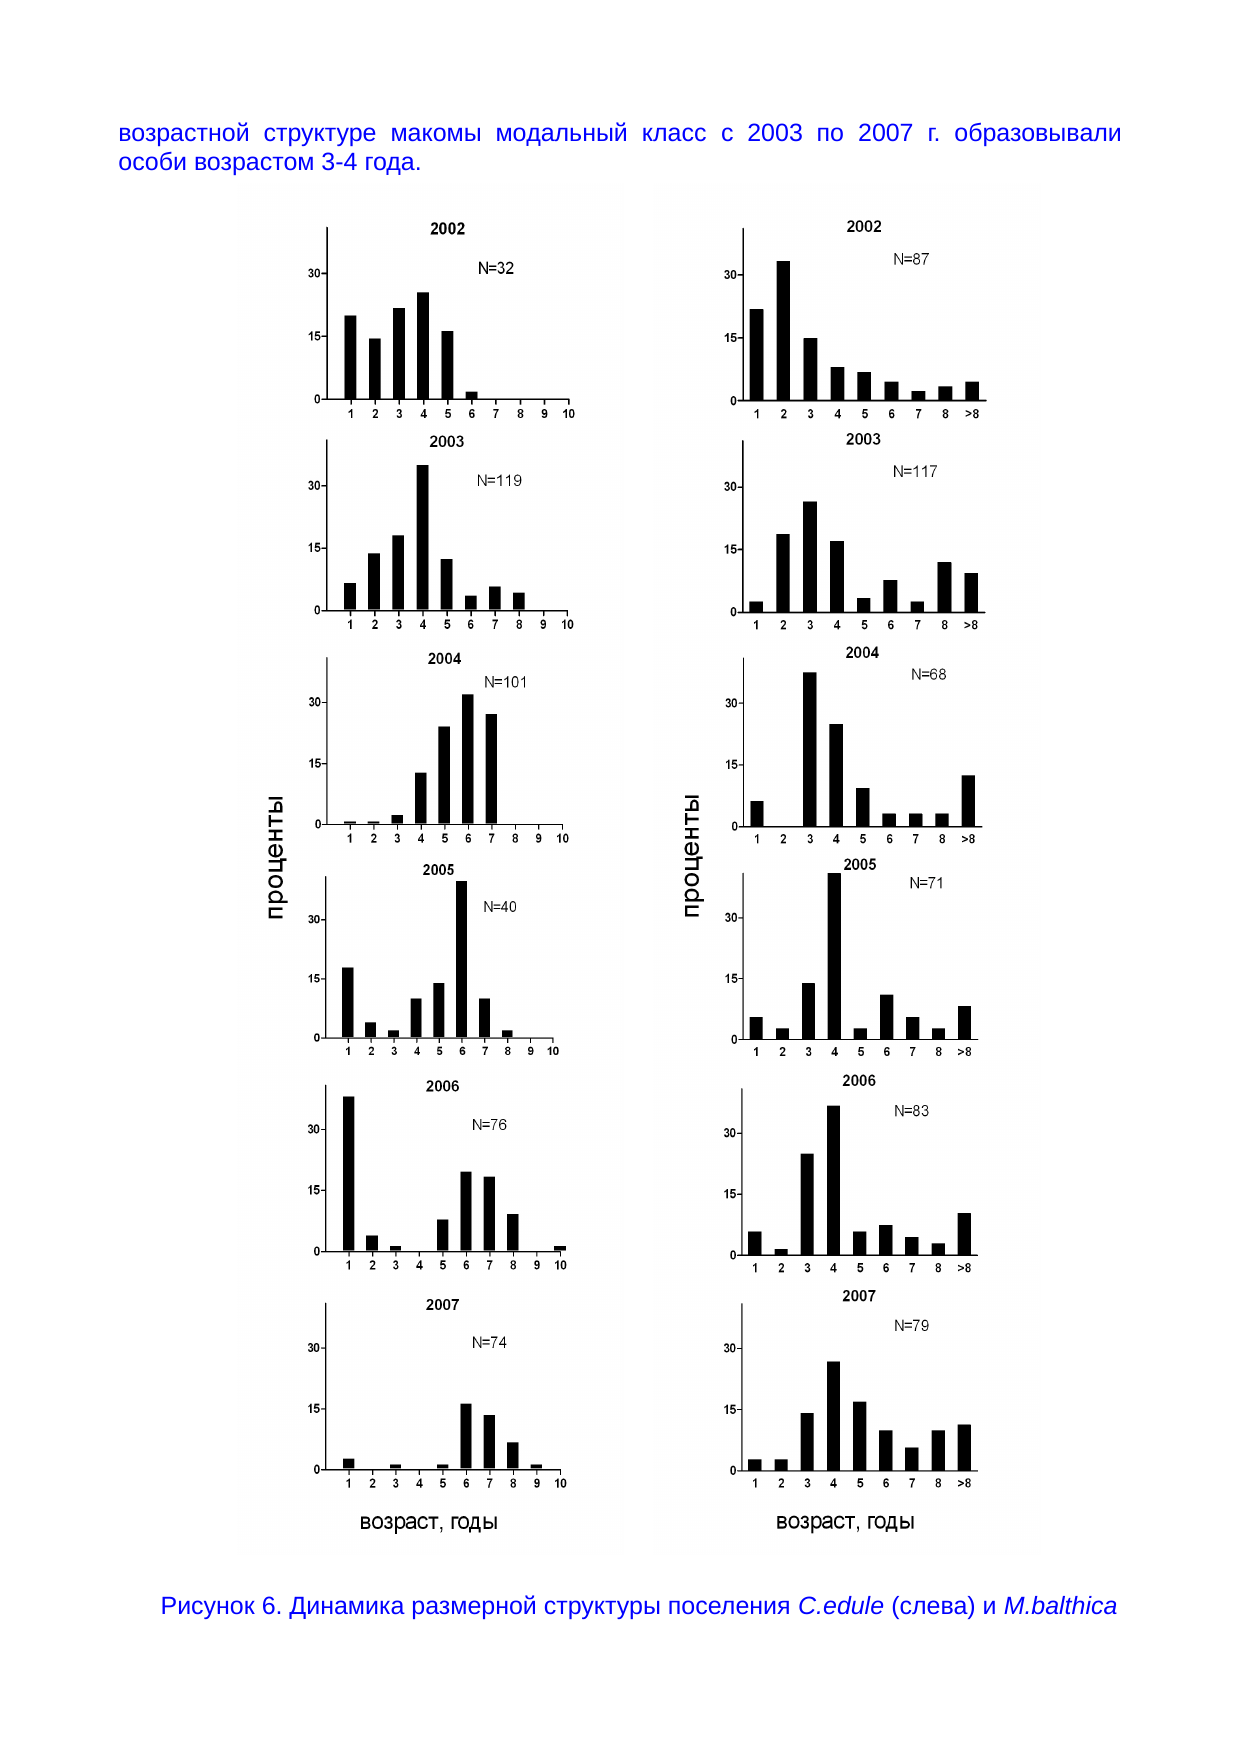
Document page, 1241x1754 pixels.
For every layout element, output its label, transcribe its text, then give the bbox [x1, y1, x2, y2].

picture [653, 183, 1041, 1555]
text возрастной структуре макомы модальный класс с 2003 по 2007 г. образовывали особи возрастом 3-4 года. [118, 118, 1122, 176]
text Рисунок 6. Динамика размерной структуры поселения C.edule (слева) и M.balthica [118, 1591, 1122, 1620]
picture [237, 183, 624, 1555]
